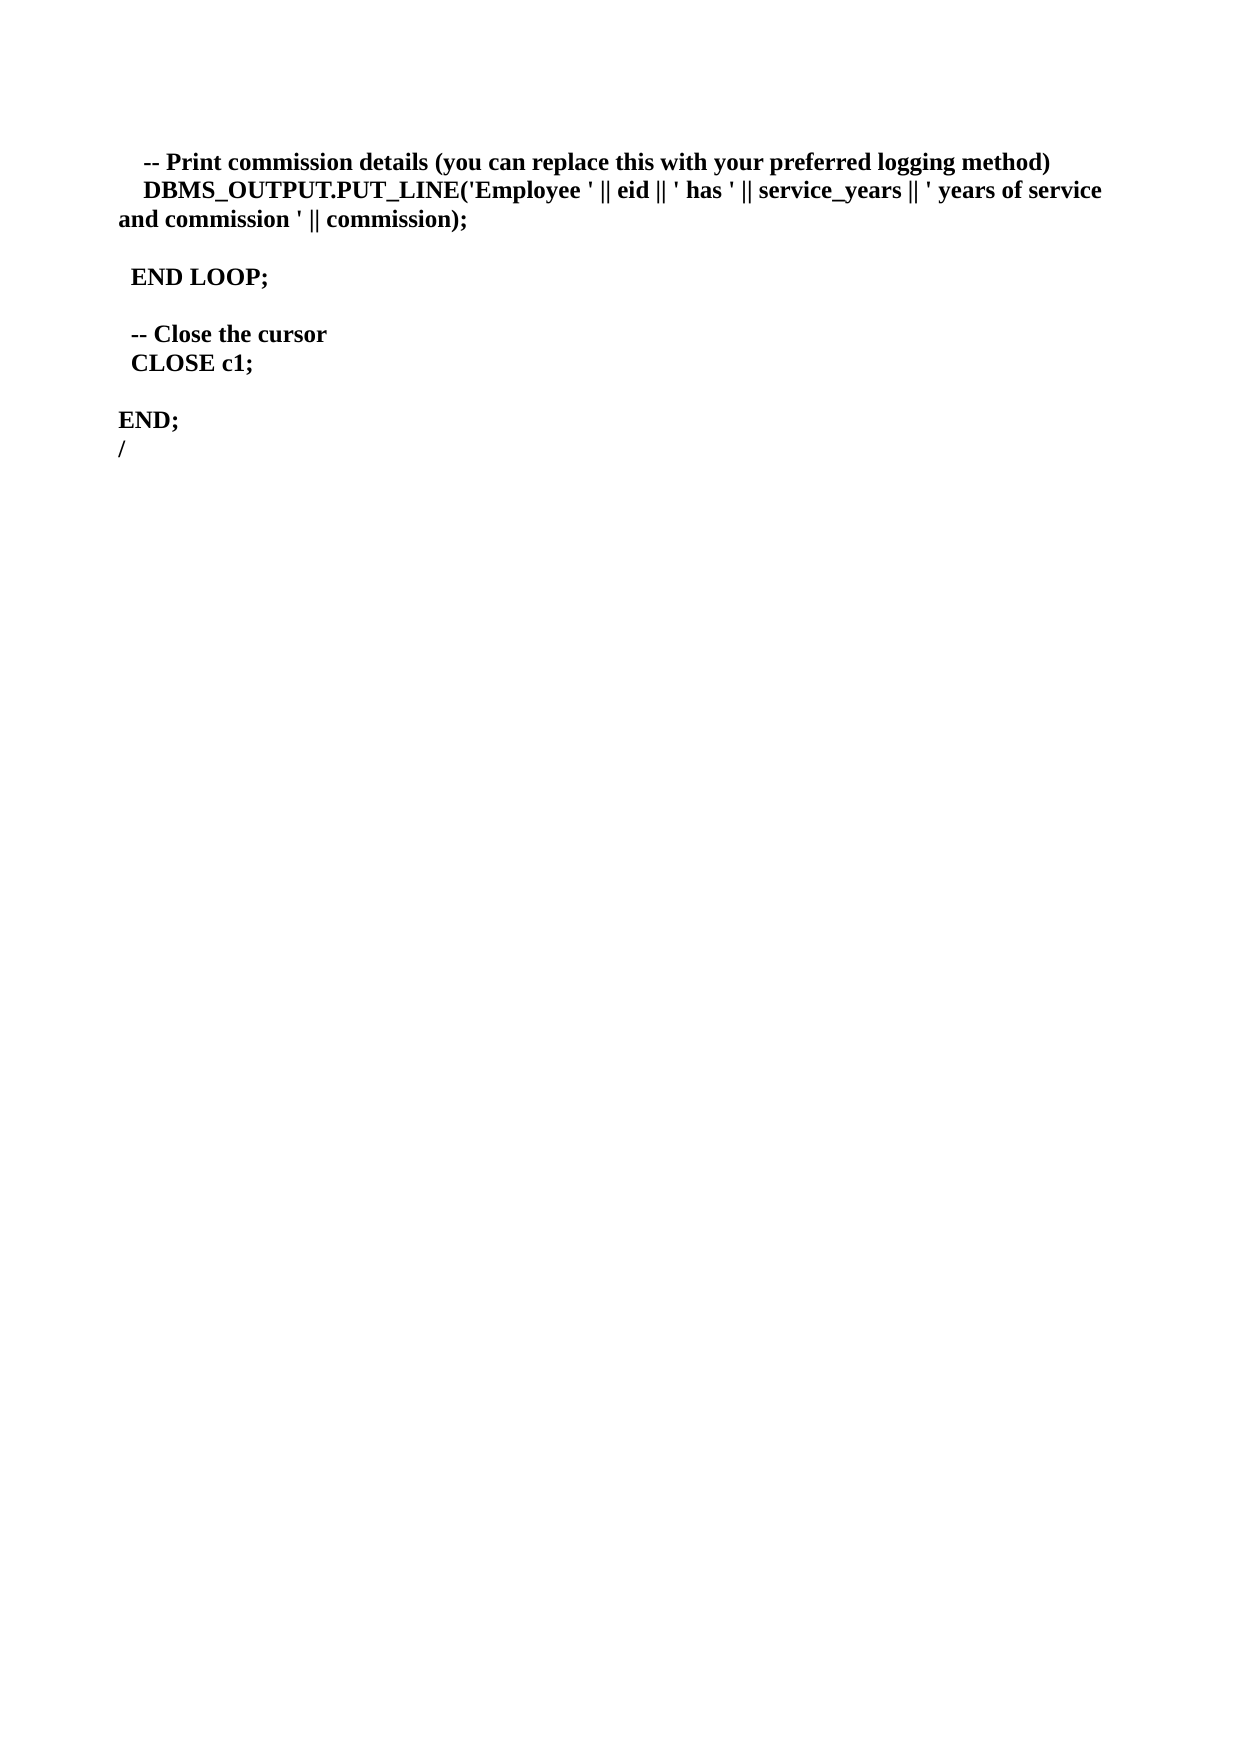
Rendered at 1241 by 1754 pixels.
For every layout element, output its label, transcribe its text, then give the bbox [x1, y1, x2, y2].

text DBMS_OUTPUT.PUT_LINE('Employee ' || eid || ' has ' || service_years || ' years of service and commission ' || commission); [118, 176, 1122, 233]
text / [118, 434, 1122, 463]
text CLOSE c1; [118, 348, 1122, 377]
text -- Print commission details (you can replace this with your preferred logging method) [118, 147, 1122, 176]
text END LOOP; [118, 262, 1122, 291]
text -- Close the cursor [118, 319, 1122, 348]
text END; [118, 406, 1122, 434]
